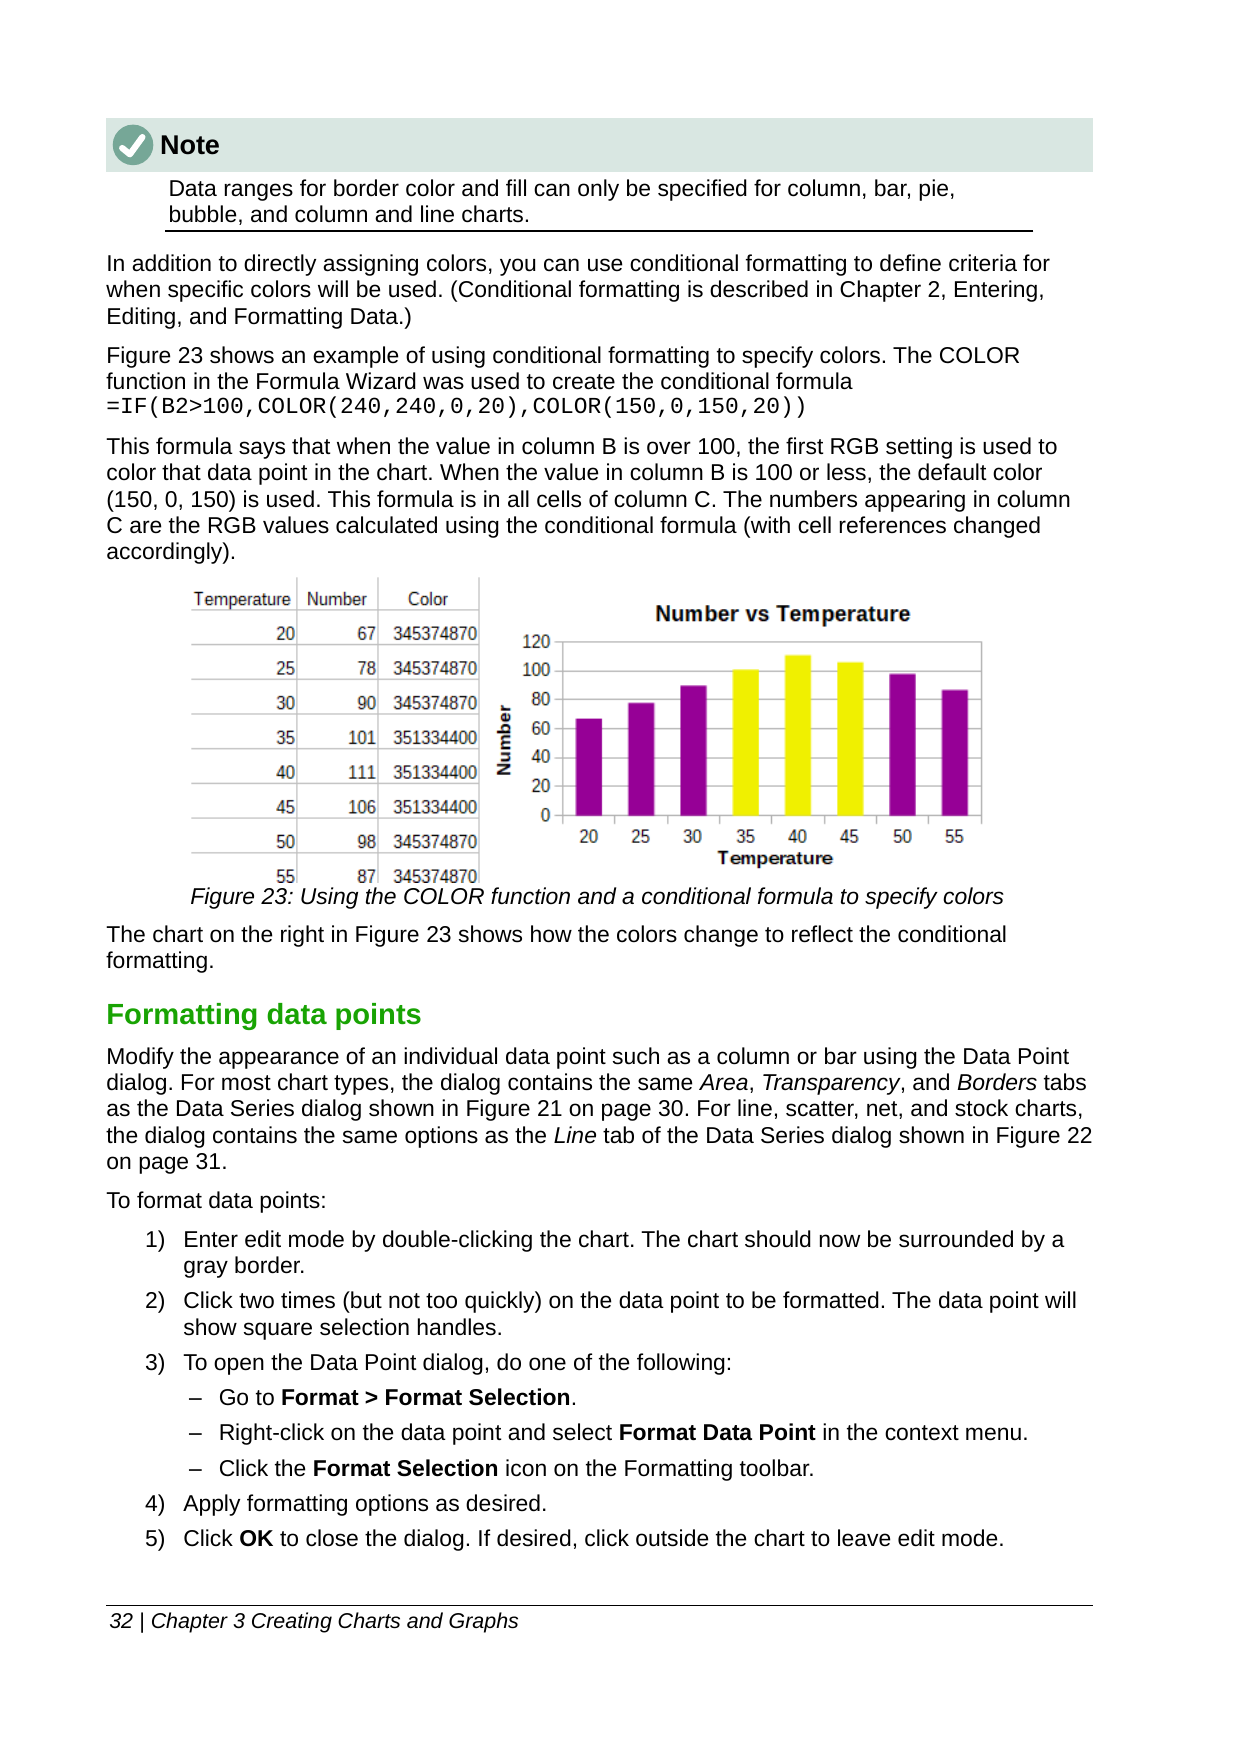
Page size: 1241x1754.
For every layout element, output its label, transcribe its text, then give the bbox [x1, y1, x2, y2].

text Modify the appearance of an individual data point such as a column or bar using the Data Point dialog. For most chart types, the dialog contains the same Area, Transparency, and Borders tabs as the Data Series dialog shown in Figure 21 on page 30. For line, scatter, net, and stock charts, the dialog contains the same options as the Line tab of the Data Series dialog shown in Figure 22 on page 31. [106, 1043, 1093, 1174]
text Figure 23 shows an example of using conditional formatting to specify colors. The COLOR function in the Formula Wizard was used to create the conditional formula =IF(B2>100,COLOR(240,240,0,20),COLOR(150,0,150,20)) [106, 342, 1093, 420]
picture [190, 577, 1009, 883]
list Apply formatting options as desired. [165, 1490, 1093, 1516]
text To format data points: [106, 1187, 1093, 1213]
text The chart on the right in Figure 23 shows how the colors change to reflect the conditional formatting. [106, 921, 1093, 974]
list Right-click on the data point and select Format Data Point in the context menu. [189, 1419, 1093, 1446]
list Go to Format > Format Selection. [189, 1384, 1093, 1411]
text This formula says that when the value in column B is over 100, the first RGB setting is used to color that data point in the chart. When the value in column B is 100 or less, the default color (150, 0, 150) is used. This formula is in all cells of column C. The numbers appearing in column C are the RGB values calculated using the conditional formula (with cell references changed accordingly). [106, 433, 1093, 564]
subtitle Formatting data points [106, 997, 1093, 1031]
list Enter edit mode by double-clicking the chart. The chart should now be surrounded by a gray border. [165, 1226, 1093, 1278]
list To open the Data Point dialog, do one of the following: [165, 1349, 1093, 1375]
list Click two times (but not too quickly) on the data point to be formatted. The data point will show square selection handles. [165, 1287, 1093, 1340]
text In addition to directly assigning colors, you can use conditional formatting to define criteria for when specific colors will be used. (Conditional formatting is described in Chapter 2, Entering, Editing, and Formatting Data.) [106, 250, 1093, 329]
list Click the Format Selection icon on the Formatting toolbar. [189, 1454, 1093, 1481]
subtitle Note [106, 118, 1093, 172]
text Data ranges for border color and fill can only be specified for column, bar, pie, bubble, and column and line charts. [165, 172, 1033, 230]
text Figure 23: Using the COLOR function and a conditional formula to specify colors [190, 883, 1009, 909]
list Click OK to close the dialog. If desired, click outside the chart to leave edit mode. [165, 1525, 1093, 1551]
